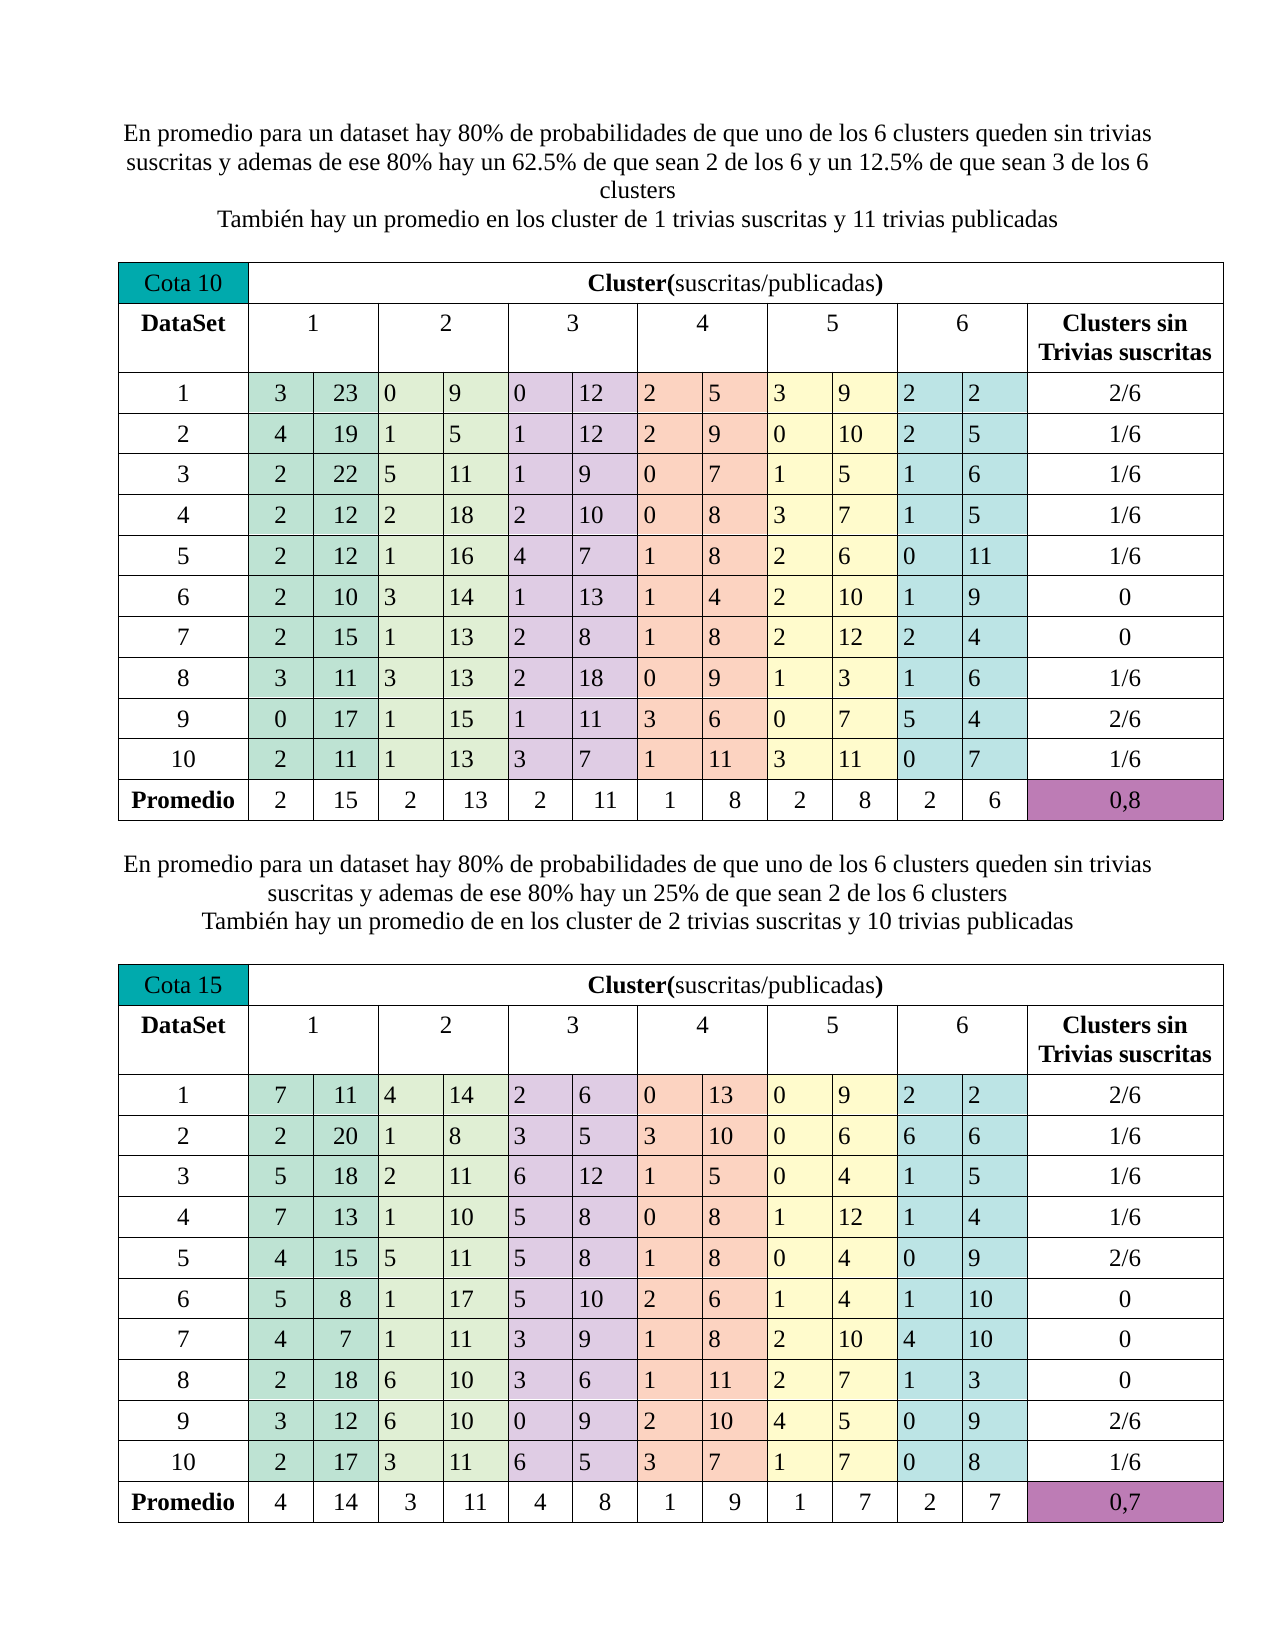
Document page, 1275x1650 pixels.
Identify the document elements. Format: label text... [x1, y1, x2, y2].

table_cell 1/6 [1028, 454, 1223, 494]
table_cell 12 [573, 414, 637, 453]
table_cell 3 [638, 1441, 702, 1481]
text En promedio para un dataset hay 80% de probabilidades de que uno de los 6 clusters queden sin trivias suscritas y ademas de ese 80% hay un 62.5% de que sean 2 de los 6 y un 12.5% de que sean 3 de los 6 clusters [118, 118, 1157, 204]
table_cell 4 [249, 1482, 313, 1522]
table_cell 2 [768, 617, 832, 657]
table_cell 1/6 [1028, 1197, 1223, 1237]
table_cell 2 [898, 1482, 962, 1522]
table_cell 2 [509, 617, 572, 657]
table_cell 2 [509, 658, 572, 697]
table_cell 0 [638, 454, 702, 494]
table_cell 5 [963, 495, 1027, 534]
table_cell 2/6 [1028, 373, 1223, 412]
table_cell 1 [119, 373, 248, 412]
table_cell 4 [833, 1279, 897, 1318]
table_cell 2 [768, 536, 832, 575]
table_cell Clusters sin Trivias suscritas [1028, 304, 1223, 372]
table_cell 2/6 [1028, 699, 1223, 738]
table_cell 7 [249, 1197, 313, 1237]
table_cell 4 [703, 576, 767, 616]
table_header Cota 15 [119, 965, 248, 1005]
table_cell 11 [444, 454, 508, 494]
table_cell DataSet [119, 304, 248, 372]
table_cell 11 [314, 739, 378, 779]
table_cell 4 [379, 1075, 443, 1114]
table_cell 8 [573, 1482, 637, 1522]
table_cell 1/6 [1028, 536, 1223, 575]
table_cell 10 [963, 1319, 1027, 1359]
table_cell 13 [444, 658, 508, 697]
table_cell 9 [444, 373, 508, 412]
table_cell 5 [249, 1156, 313, 1196]
table_cell 1 [898, 658, 962, 697]
table_cell 1 [509, 576, 572, 616]
table_cell 5 [833, 1401, 897, 1440]
table_cell 2 [638, 373, 702, 412]
table_cell 0 [898, 1441, 962, 1481]
table_cell 1 [898, 495, 962, 534]
table_cell 4 [509, 536, 572, 575]
table_cell 6 [119, 576, 248, 616]
table_cell 8 [703, 1319, 767, 1359]
table_cell 3 [119, 454, 248, 494]
table_cell 4 [963, 617, 1027, 657]
table_cell 8 [833, 780, 897, 820]
table_cell 2 [249, 576, 313, 616]
table_cell 6 [379, 1401, 443, 1440]
table_cell 8 [703, 617, 767, 657]
table_cell 9 [119, 1401, 248, 1440]
table_cell 2 [768, 1319, 832, 1359]
table_cell 11 [444, 1319, 508, 1359]
table_cell 12 [314, 495, 378, 534]
table_cell 1 [379, 536, 443, 575]
table_cell 1 [509, 699, 572, 738]
table_cell 1 [509, 414, 572, 453]
table_cell 15 [444, 699, 508, 738]
table_cell 3 [509, 1006, 637, 1074]
text También hay un promedio en los cluster de 1 trivias suscritas y 11 trivias publicadas [118, 204, 1157, 233]
table_cell 1 [638, 1238, 702, 1277]
table_cell 10 [119, 1441, 248, 1481]
table_cell 12 [573, 1156, 637, 1196]
table_cell 0 [898, 536, 962, 575]
table_cell 0 [1028, 1319, 1223, 1359]
table_cell 6 [573, 1075, 637, 1114]
table_cell 3 [509, 739, 572, 779]
table_cell 6 [963, 780, 1027, 820]
table_cell 8 [703, 780, 767, 820]
table_cell 3 [768, 495, 832, 534]
table_cell 1 [638, 780, 702, 820]
table_cell 2 [379, 1156, 443, 1196]
table_cell 5 [573, 1116, 637, 1155]
table_cell 5 [119, 1238, 248, 1277]
table_cell 2 [249, 495, 313, 534]
table_cell 2 [249, 1360, 313, 1399]
table_cell 1/6 [1028, 1441, 1223, 1481]
table_cell 1 [379, 1116, 443, 1155]
table_cell 11 [314, 658, 378, 697]
table_cell 1/6 [1028, 1116, 1223, 1155]
table_cell 11 [444, 1482, 508, 1522]
table_cell 6 [898, 1116, 962, 1155]
table_cell 0 [1028, 617, 1223, 657]
table_cell 11 [963, 536, 1027, 575]
table_cell 9 [963, 576, 1027, 616]
table_cell 13 [703, 1075, 767, 1114]
table_cell 6 [509, 1441, 572, 1481]
table_cell 3 [833, 658, 897, 697]
table_cell 5 [509, 1279, 572, 1318]
table_cell 6 [703, 699, 767, 738]
table_cell 11 [444, 1156, 508, 1196]
table_header Cota 10 [119, 263, 248, 303]
table_cell 2 [249, 536, 313, 575]
table_cell 6 [963, 658, 1027, 697]
table_cell 2 [638, 414, 702, 453]
table_cell 16 [444, 536, 508, 575]
table_cell 3 [509, 1360, 572, 1399]
table_cell 1 [898, 1156, 962, 1196]
table_cell 4 [898, 1319, 962, 1359]
table_cell 17 [444, 1279, 508, 1318]
table_cell 1/6 [1028, 739, 1223, 779]
table_cell 5 [249, 1279, 313, 1318]
table_cell 12 [833, 617, 897, 657]
table_cell 4 [638, 304, 767, 372]
table_cell 2 [898, 780, 962, 820]
table_cell 9 [119, 699, 248, 738]
table_cell 2 [963, 1075, 1027, 1114]
table_cell 10 [119, 739, 248, 779]
table_cell 3 [509, 1319, 572, 1359]
table_cell 15 [314, 617, 378, 657]
table_cell 0 [509, 373, 572, 412]
table_cell 4 [249, 414, 313, 453]
table_cell 2 [898, 1075, 962, 1114]
table_cell 3 [638, 699, 702, 738]
table_cell 3 [249, 1401, 313, 1440]
table_cell 0 [1028, 1360, 1223, 1399]
table_cell 9 [963, 1238, 1027, 1277]
table_cell 10 [833, 414, 897, 453]
table_cell 5 [768, 1006, 897, 1074]
table_cell 2 [249, 780, 313, 820]
table_cell 7 [963, 739, 1027, 779]
table_cell 2 [768, 780, 832, 820]
table_cell 0 [768, 1156, 832, 1196]
table_cell 2 [768, 1360, 832, 1399]
table_cell 3 [119, 1156, 248, 1196]
table_cell 2 [509, 1075, 572, 1114]
table_cell 11 [573, 780, 637, 820]
table_cell 4 [768, 1401, 832, 1440]
table_cell 2 [379, 780, 443, 820]
table_cell 0 [1028, 576, 1223, 616]
table_cell 2 [119, 414, 248, 453]
table_cell 2 [963, 373, 1027, 412]
table_cell 8 [119, 658, 248, 697]
table_cell 3 [249, 373, 313, 412]
table_cell 8 [573, 1238, 637, 1277]
table_cell 1 [638, 576, 702, 616]
table_cell 5 [963, 1156, 1027, 1196]
table_cell 5 [768, 304, 897, 372]
table_cell 10 [444, 1360, 508, 1399]
table_cell 13 [444, 739, 508, 779]
table_cell 8 [703, 1238, 767, 1277]
table_cell 14 [444, 576, 508, 616]
table_cell 7 [119, 617, 248, 657]
table_cell 2 [379, 1006, 508, 1074]
table_cell 5 [833, 454, 897, 494]
table_cell 7 [573, 536, 637, 575]
table_cell 4 [833, 1238, 897, 1277]
table_cell 1 [638, 617, 702, 657]
table_cell 0 [638, 658, 702, 697]
table_cell 1 [898, 1197, 962, 1237]
table_cell 15 [314, 780, 378, 820]
table_cell 7 [119, 1319, 248, 1359]
table_cell 5 [703, 373, 767, 412]
table_cell 2/6 [1028, 1075, 1223, 1114]
table_cell 2 [509, 780, 572, 820]
table_cell 10 [833, 1319, 897, 1359]
table_cell 9 [573, 1401, 637, 1440]
table_cell 6 [573, 1360, 637, 1399]
table_cell 1 [638, 1319, 702, 1359]
table_cell 1 [768, 454, 832, 494]
table_cell 11 [444, 1441, 508, 1481]
table_cell 10 [573, 1279, 637, 1318]
table_cell 6 [833, 1116, 897, 1155]
table_cell 5 [379, 454, 443, 494]
table_cell 13 [444, 617, 508, 657]
table_cell 2 [119, 1116, 248, 1155]
table_cell 1/6 [1028, 495, 1223, 534]
table_cell 5 [703, 1156, 767, 1196]
table_cell 0 [768, 1116, 832, 1155]
table_cell 5 [444, 414, 508, 453]
table_cell 1 [638, 536, 702, 575]
table_cell 6 [898, 1006, 1027, 1074]
table_cell 3 [379, 658, 443, 697]
table_cell 2 [898, 373, 962, 412]
table_cell 1 [638, 739, 702, 779]
table_cell 12 [314, 536, 378, 575]
table_cell 7 [833, 1482, 897, 1522]
table_cell 17 [314, 1441, 378, 1481]
table_cell 0,8 [1028, 780, 1223, 820]
table_cell 18 [314, 1156, 378, 1196]
table_cell 2/6 [1028, 1238, 1223, 1277]
table_cell 8 [703, 536, 767, 575]
table_cell 1 [379, 1279, 443, 1318]
table_cell 4 [509, 1482, 572, 1522]
table_cell 10 [444, 1197, 508, 1237]
table_header Cluster(suscritas/publicadas) [249, 965, 1223, 1005]
table_cell 1 [379, 414, 443, 453]
table_cell 15 [314, 1238, 378, 1277]
table_cell 5 [963, 414, 1027, 453]
table_cell 2 [638, 1401, 702, 1440]
table_cell 0 [898, 1238, 962, 1277]
table_cell 6 [379, 1360, 443, 1399]
table_cell 18 [314, 1360, 378, 1399]
table_cell 1 [768, 1279, 832, 1318]
table_cell 13 [444, 780, 508, 820]
table_cell 9 [963, 1401, 1027, 1440]
table_cell 2 [768, 576, 832, 616]
table_cell 1 [638, 1156, 702, 1196]
table_cell 1 [509, 454, 572, 494]
table_cell 18 [444, 495, 508, 534]
table_cell 1 [379, 1197, 443, 1237]
table_cell 0 [249, 699, 313, 738]
table_cell 0,7 [1028, 1482, 1223, 1522]
table_cell 1 [768, 658, 832, 697]
table_cell 3 [963, 1360, 1027, 1399]
table_cell 4 [963, 699, 1027, 738]
table_cell 2 [379, 304, 508, 372]
table_header Cluster(suscritas/publicadas) [249, 263, 1223, 303]
table_cell 1 [898, 454, 962, 494]
table_cell 8 [703, 1197, 767, 1237]
table_cell 18 [573, 658, 637, 697]
table_cell 2 [249, 1116, 313, 1155]
table_cell 6 [509, 1156, 572, 1196]
table_cell 0 [768, 1238, 832, 1277]
table_cell 6 [898, 304, 1027, 372]
table_cell 0 [509, 1401, 572, 1440]
table_cell 8 [573, 1197, 637, 1237]
table_cell 6 [703, 1279, 767, 1318]
table_cell 1 [379, 739, 443, 779]
table_cell 5 [379, 1238, 443, 1277]
table_cell 3 [379, 576, 443, 616]
table_cell 0 [898, 739, 962, 779]
table_cell 0 [768, 699, 832, 738]
table_cell 11 [314, 1075, 378, 1114]
table_cell 0 [768, 1075, 832, 1114]
table_cell 1 [638, 1360, 702, 1399]
table_cell 3 [509, 1116, 572, 1155]
table_cell 10 [444, 1401, 508, 1440]
table_cell 1 [379, 699, 443, 738]
table_cell 9 [573, 1319, 637, 1359]
table_cell 1/6 [1028, 414, 1223, 453]
table_cell DataSet [119, 1006, 248, 1074]
table_cell 7 [703, 454, 767, 494]
table_cell 7 [833, 495, 897, 534]
table_cell 0 [638, 495, 702, 534]
table_cell 7 [314, 1319, 378, 1359]
table_cell 3 [509, 304, 637, 372]
table_cell 2 [898, 617, 962, 657]
table_cell 11 [573, 699, 637, 738]
table_cell 6 [833, 536, 897, 575]
table_cell 3 [379, 1441, 443, 1481]
table_cell 12 [573, 373, 637, 412]
table_cell 1 [898, 576, 962, 616]
table_cell 1 [119, 1075, 248, 1114]
text En promedio para un dataset hay 80% de probabilidades de que uno de los 6 clusters queden sin trivias suscritas y ademas de ese 80% hay un 25% de que sean 2 de los 6 clusters [118, 849, 1157, 906]
table_cell 7 [703, 1441, 767, 1481]
table_cell 4 [638, 1006, 767, 1074]
table_cell 11 [703, 1360, 767, 1399]
table_cell 0 [638, 1075, 702, 1114]
table_cell 9 [703, 1482, 767, 1522]
table_cell 8 [444, 1116, 508, 1155]
table_cell 1 [898, 1279, 962, 1318]
table_cell 1 [768, 1482, 832, 1522]
table_cell Clusters sin Trivias suscritas [1028, 1006, 1223, 1074]
table_cell 3 [768, 373, 832, 412]
table_cell 11 [833, 739, 897, 779]
table_cell 6 [963, 1116, 1027, 1155]
text También hay un promedio de en los cluster de 2 trivias suscritas y 10 trivias publicadas [118, 906, 1157, 935]
table_cell 9 [573, 454, 637, 494]
table_cell 13 [573, 576, 637, 616]
table_cell 0 [379, 373, 443, 412]
table_cell 0 [898, 1401, 962, 1440]
table_cell 8 [314, 1279, 378, 1318]
table_cell 6 [119, 1279, 248, 1318]
table_cell 10 [314, 576, 378, 616]
table_cell 7 [833, 1360, 897, 1399]
table_cell 3 [638, 1116, 702, 1155]
table_cell 9 [833, 373, 897, 412]
table_cell 2 [509, 495, 572, 534]
table_cell 4 [249, 1319, 313, 1359]
table_cell 5 [898, 699, 962, 738]
table_cell 2 [638, 1279, 702, 1318]
table_cell 14 [314, 1482, 378, 1522]
table_cell 3 [249, 658, 313, 697]
table_cell 13 [314, 1197, 378, 1237]
table_cell 8 [963, 1441, 1027, 1481]
table_cell 12 [314, 1401, 378, 1440]
table_cell 1 [249, 304, 378, 372]
table_cell 7 [833, 699, 897, 738]
table_cell 2 [379, 495, 443, 534]
table_cell 4 [119, 495, 248, 534]
table_cell 4 [249, 1238, 313, 1277]
table_cell 1 [898, 1360, 962, 1399]
table_cell 20 [314, 1116, 378, 1155]
table_cell 1 [379, 617, 443, 657]
table_cell 1 [768, 1441, 832, 1481]
table_cell 19 [314, 414, 378, 453]
table_cell 10 [833, 576, 897, 616]
table_cell 9 [833, 1075, 897, 1114]
table_cell 1/6 [1028, 658, 1223, 697]
table_cell 5 [509, 1197, 572, 1237]
table_cell Promedio [119, 1482, 248, 1522]
table_cell 8 [703, 495, 767, 534]
table_cell 2 [249, 1441, 313, 1481]
table_cell 5 [119, 536, 248, 575]
table_cell 2 [249, 454, 313, 494]
table_cell 6 [963, 454, 1027, 494]
table_cell 8 [573, 617, 637, 657]
table_cell 10 [703, 1116, 767, 1155]
table_cell 2 [249, 739, 313, 779]
table_cell Promedio [119, 780, 248, 820]
table_cell 9 [703, 658, 767, 697]
table_cell 2/6 [1028, 1401, 1223, 1440]
table_cell 7 [249, 1075, 313, 1114]
table_cell 8 [119, 1360, 248, 1399]
table_cell 7 [833, 1441, 897, 1481]
table_cell 4 [833, 1156, 897, 1196]
table_cell 0 [768, 414, 832, 453]
table_cell 1 [379, 1319, 443, 1359]
table_cell 3 [768, 739, 832, 779]
table_cell 9 [703, 414, 767, 453]
table_cell 7 [573, 739, 637, 779]
table_cell 0 [638, 1197, 702, 1237]
table_cell 1 [638, 1482, 702, 1522]
table_cell 5 [509, 1238, 572, 1277]
table_cell 1 [768, 1197, 832, 1237]
table_cell 1/6 [1028, 1156, 1223, 1196]
table_cell 10 [963, 1279, 1027, 1318]
table_cell 23 [314, 373, 378, 412]
table_cell 11 [703, 739, 767, 779]
table_cell 17 [314, 699, 378, 738]
table_cell 22 [314, 454, 378, 494]
table_cell 2 [898, 414, 962, 453]
table_cell 10 [573, 495, 637, 534]
table_cell 11 [444, 1238, 508, 1277]
table_cell 3 [379, 1482, 443, 1522]
table_cell 10 [703, 1401, 767, 1440]
table_cell 7 [963, 1482, 1027, 1522]
table_cell 1 [249, 1006, 378, 1074]
table_cell 14 [444, 1075, 508, 1114]
table_cell 5 [573, 1441, 637, 1481]
table_cell 4 [963, 1197, 1027, 1237]
table_cell 4 [119, 1197, 248, 1237]
table_cell 12 [833, 1197, 897, 1237]
table_cell 2 [249, 617, 313, 657]
table_cell 0 [1028, 1279, 1223, 1318]
